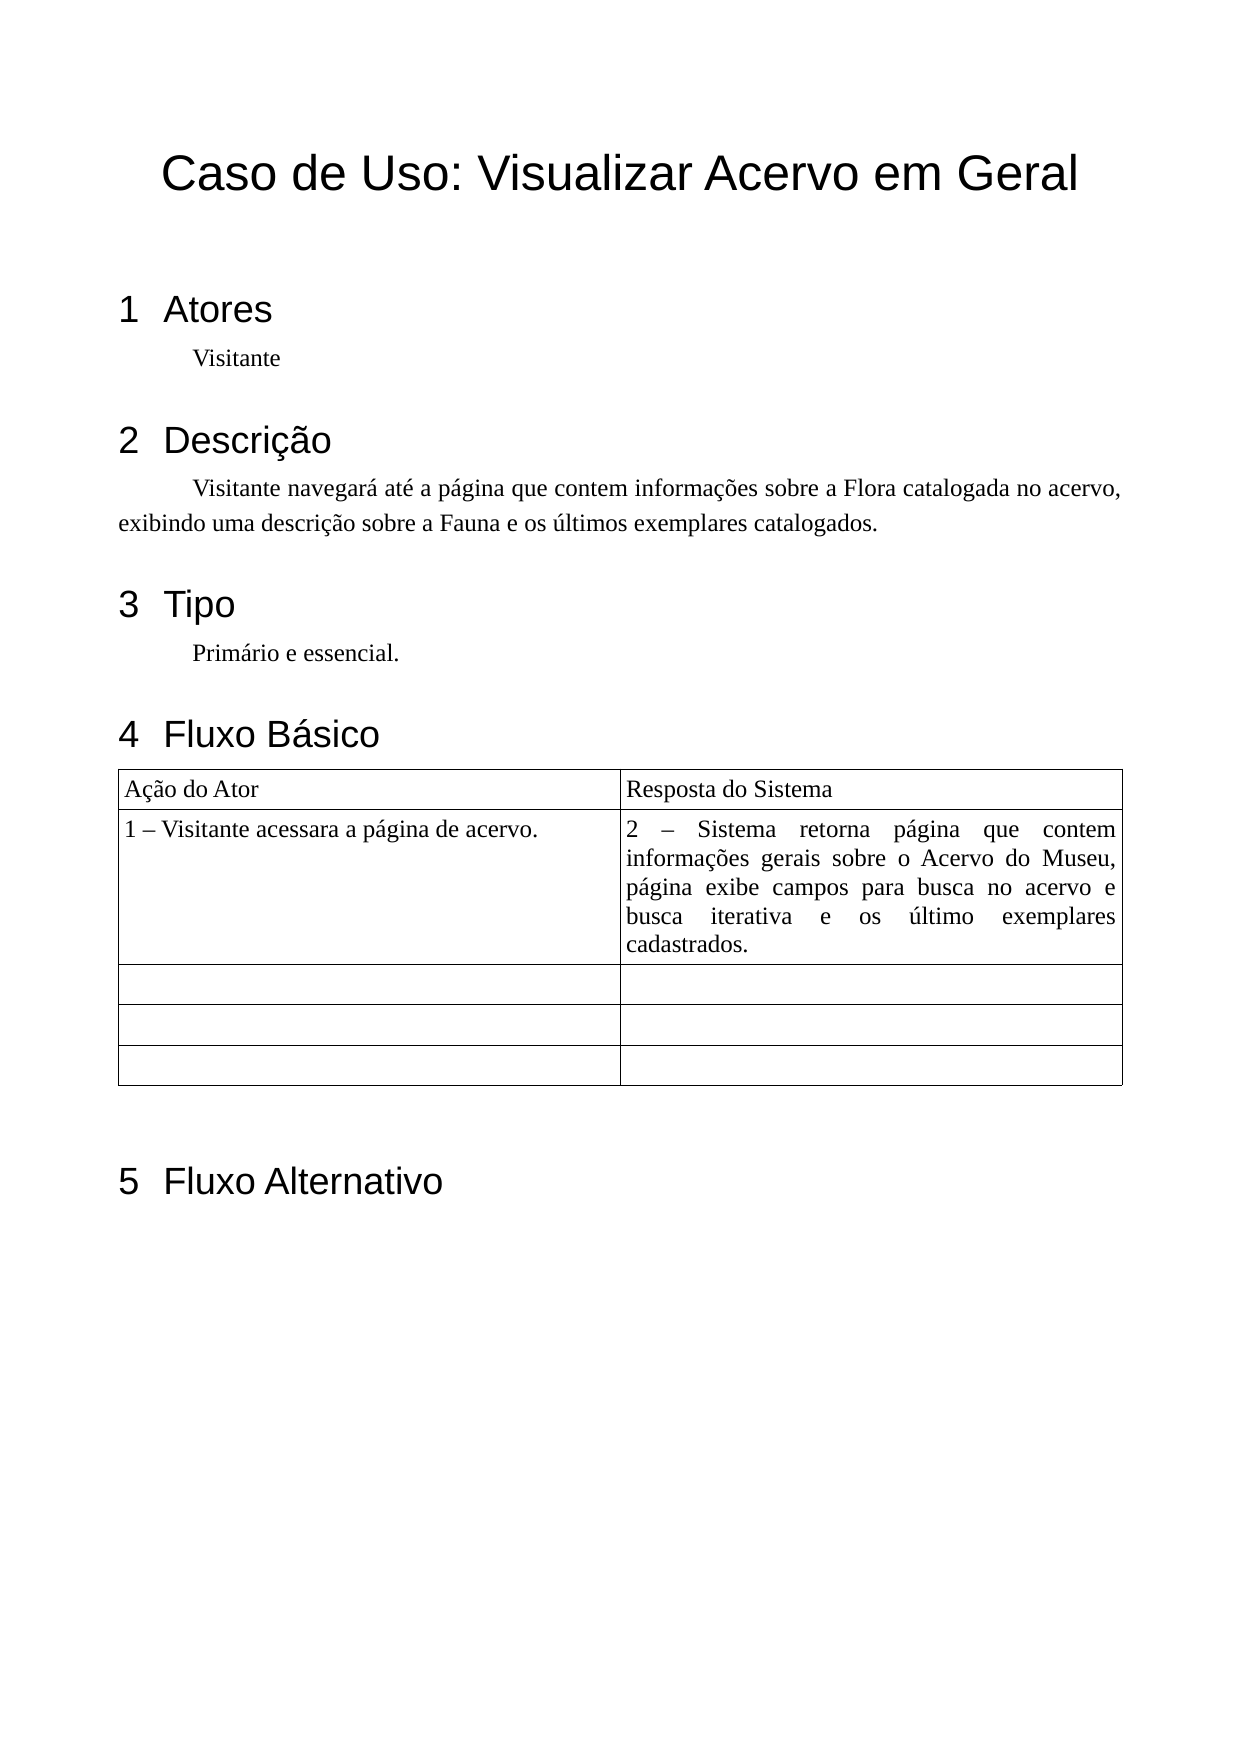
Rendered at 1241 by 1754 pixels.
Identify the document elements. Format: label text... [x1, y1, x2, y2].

table_cell 2 – Sistema retorna página que contem informações gerais sobre o Acervo do Museu, página exibe campos para busca no acervo e busca iterativa e os último exemplares cadastrados. [621, 810, 1122, 964]
table_cell [119, 965, 620, 1004]
table_cell [119, 1046, 620, 1085]
text Visitante [118, 343, 1122, 372]
title Caso de Uso: Visualizar Acervo em Geral [118, 143, 1122, 201]
text Primário e essencial. [118, 638, 1122, 667]
table_cell 1 – Visitante acessara a página de acervo. [119, 810, 620, 964]
text Visitante navegará até a página que contem informações sobre a Flora catalogada no acervo, exibindo uma descrição sobre a Fauna e os últimos exemplares catalogados. [118, 473, 1122, 537]
table_cell [621, 1005, 1122, 1045]
subtitle Fluxo Alternativo [118, 1159, 1122, 1203]
table_cell [119, 1005, 620, 1045]
subtitle Atores [118, 287, 1122, 331]
table_cell [621, 965, 1122, 1004]
subtitle Tipo [118, 582, 1122, 626]
table_header Resposta do Sistema [621, 770, 1122, 809]
subtitle Fluxo Básico [118, 712, 1122, 756]
table_cell [621, 1046, 1122, 1085]
table_header Ação do Ator [119, 770, 620, 809]
subtitle Descrição [118, 417, 1122, 461]
